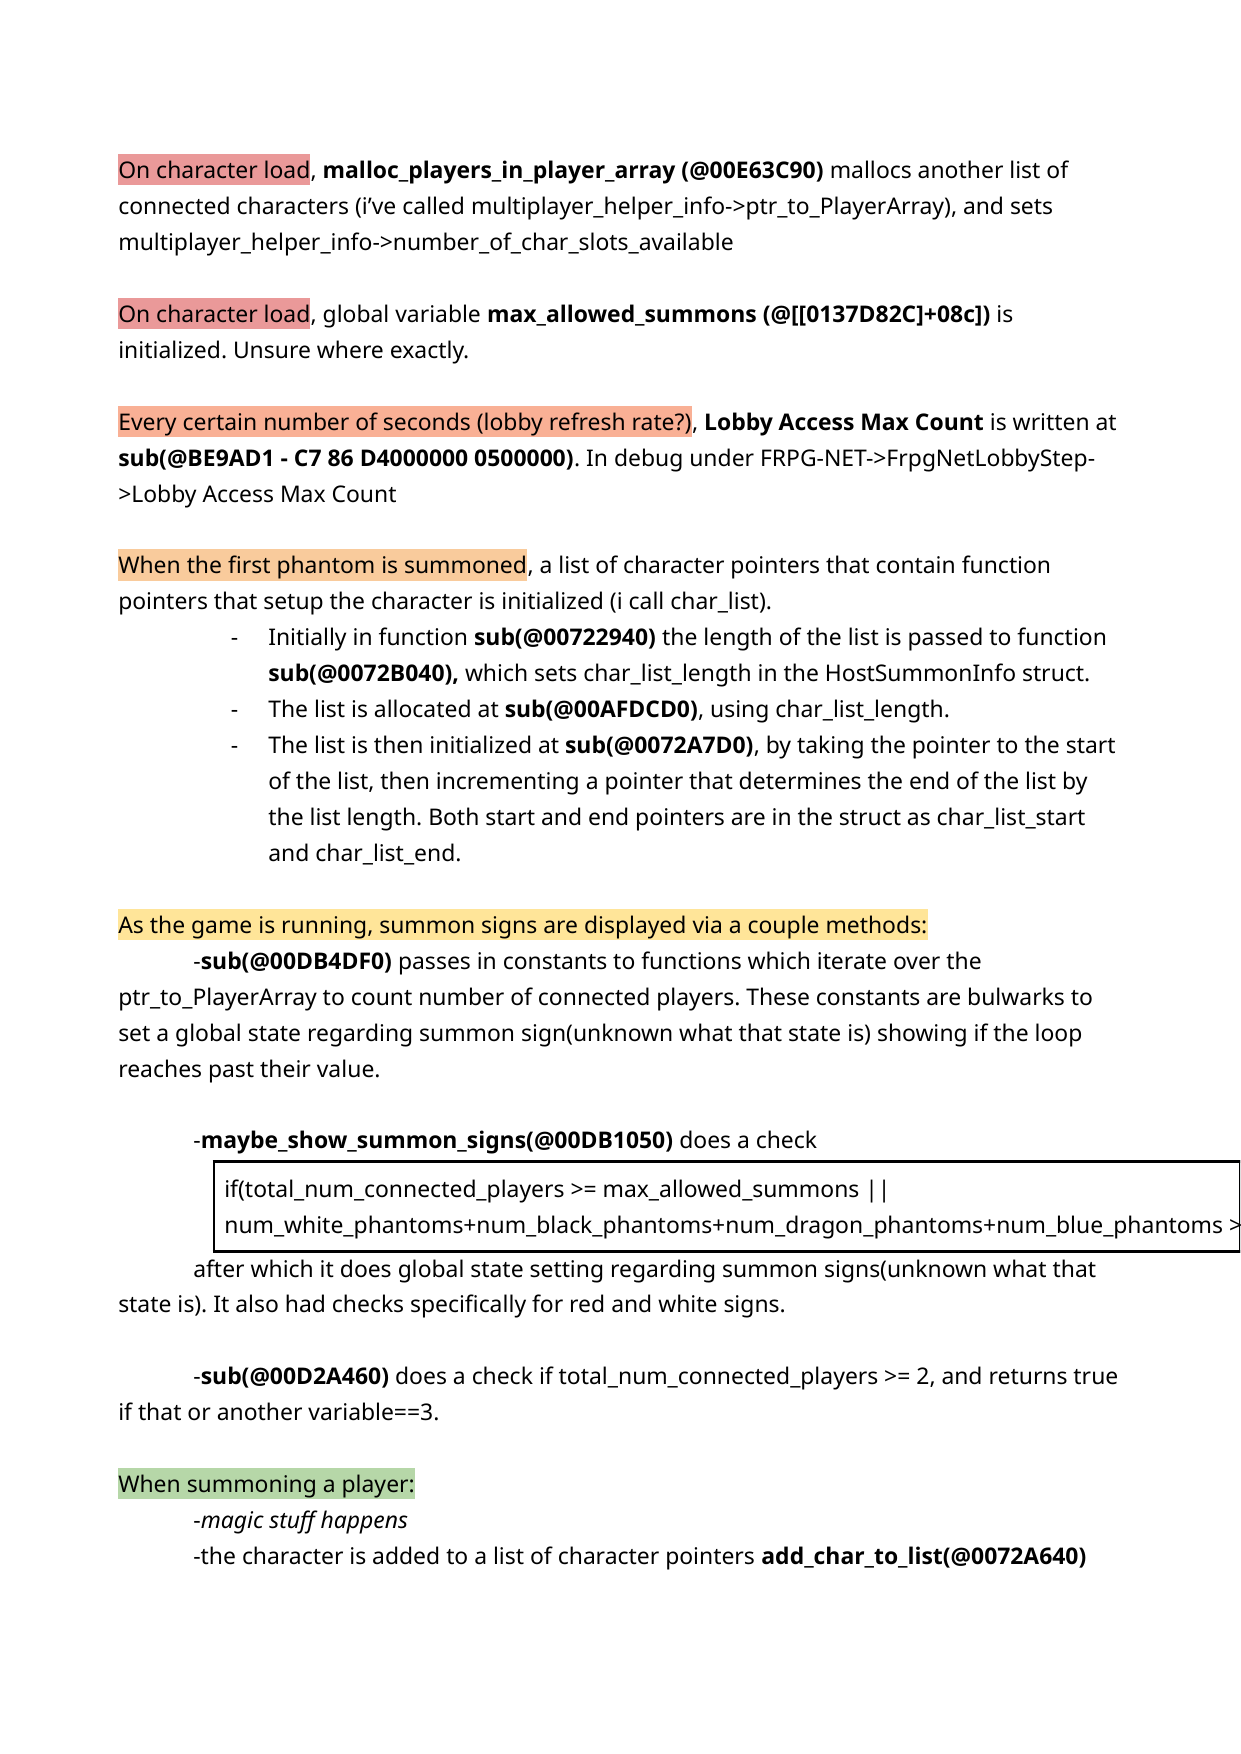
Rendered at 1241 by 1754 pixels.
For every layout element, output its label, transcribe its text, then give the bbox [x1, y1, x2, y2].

list The list is allocated at sub(@00AFDCD0), using char_list_length. [231, 693, 1122, 724]
text -the character is added to a list of character pointers add_char_to_list(@0072A640) [118, 1540, 1122, 1571]
text On character load, malloc_players_in_player_array (@00E63C90) mallocs another list of connected characters (i’ve called multiplayer_helper_info->ptr_to_PlayerArray), and sets multiplayer_helper_info->number_of_char_slots_available [118, 154, 1122, 257]
text When the first phantom is summoned, a list of character pointers that contain function pointers that setup the character is initialized (i call char_list). [118, 549, 1122, 617]
text As the game is running, summon signs are displayed via a couple methods: [118, 909, 1122, 940]
text after which it does global state setting regarding summon signs(unknown what that state is). It also had checks specifically for red and white signs. [118, 1252, 1122, 1320]
text Every certain number of seconds (lobby refresh rate?), Lobby Access Max Count is written at sub(@BE9AD1 - C7 86 D4000000 0500000). In debug under FRPG-NET->FrpgNetLobbyStep->Lobby Access Max Count [118, 406, 1122, 509]
text -magic stuff happens [118, 1504, 1122, 1535]
text When summoning a player: [118, 1468, 1122, 1499]
list The list is then initialized at sub(@0072A7D0), by taking the pointer to the start of the list, then incrementing a pointer that determines the end of the list by the list length. Both start and end pointers are in the struct as char_list_start and char_list_end. [231, 729, 1122, 868]
table_header if(total_num_connected_players >= max_allowed_summons || num_white_phantoms+num_black_phantoms+num_dragon_phantoms+num_blue_phantoms >= 3) [215, 1163, 1239, 1250]
text -sub(@00DB4DF0) passes in constants to functions which iterate over the ptr_to_PlayerArray to count number of connected players. These constants are bulwarks to set a global state regarding summon sign(unknown what that state is) showing if the loop reaches past their value. [118, 945, 1122, 1084]
text -sub(@00D2A460) does a check if total_num_connected_players >= 2, and returns true if that or another variable==3. [118, 1360, 1122, 1427]
text On character load, global variable max_allowed_summons (@[[0137D82C]+08c]) is initialized. Unsure where exactly. [118, 298, 1122, 365]
text -maybe_show_summon_signs(@00DB1050) does a check [118, 1124, 1122, 1156]
list Initially in function sub(@00722940) the length of the list is passed to function sub(@0072B040), which sets char_list_length in the HostSummonInfo struct. [231, 621, 1122, 688]
